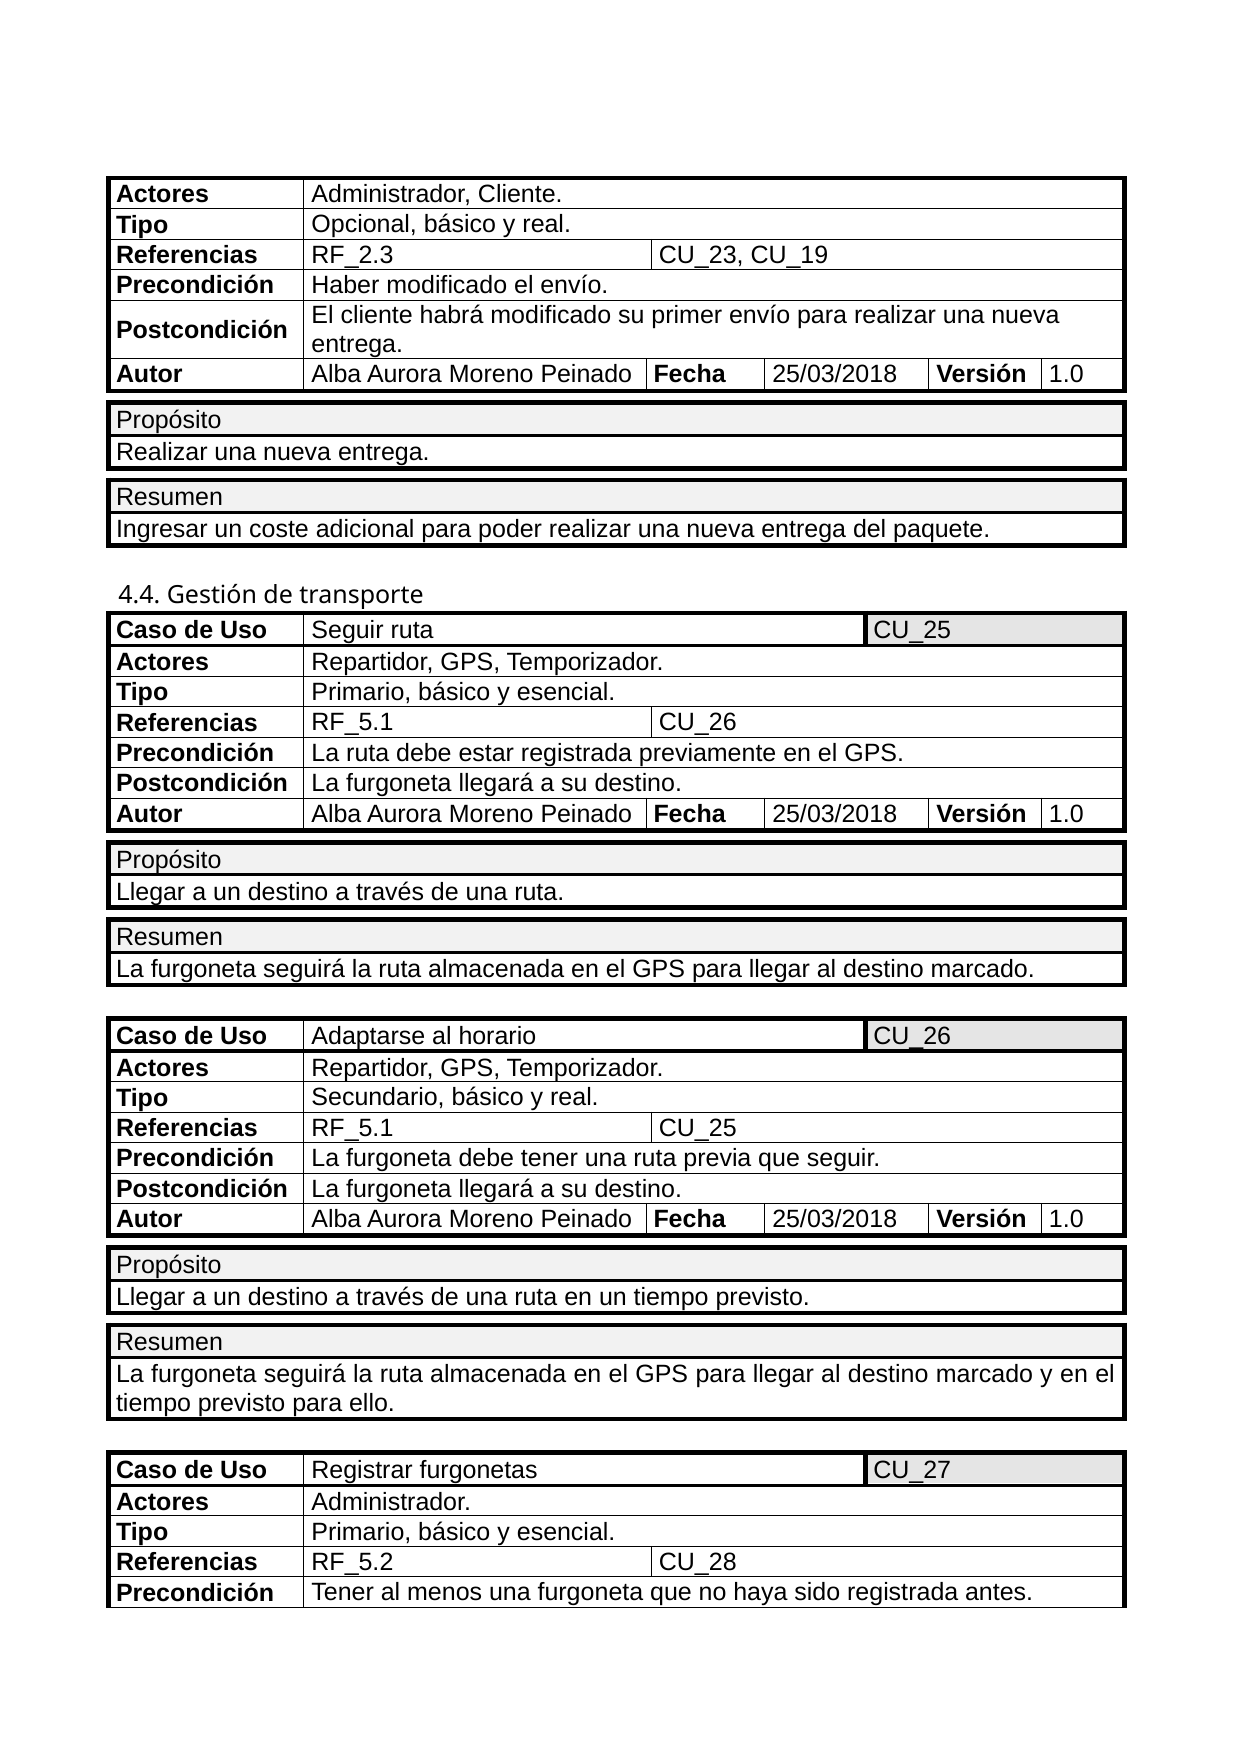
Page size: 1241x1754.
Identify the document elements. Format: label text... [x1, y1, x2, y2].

table_header Adaptarse al horario [304, 1021, 863, 1049]
table_cell 1.0 [1042, 799, 1122, 828]
table_cell 25/03/2018 [765, 1204, 928, 1233]
table_cell Repartidor, GPS, Temporizador. [304, 1053, 1122, 1081]
table_cell Fecha [647, 359, 764, 388]
table_cell Actores [111, 647, 303, 676]
table_cell CU_25 [652, 1113, 1122, 1142]
table_cell Tener al menos una furgoneta que no haya sido registrada antes. [304, 1577, 1122, 1607]
table_cell Actores [111, 1487, 303, 1515]
table_header CU_27 [868, 1455, 1122, 1483]
text 4.4. Gestión de transporte [118, 576, 1122, 611]
table_cell RF_5.2 [304, 1547, 651, 1576]
table_cell Precondición [111, 1577, 303, 1607]
table_cell Primario, básico y esencial. [304, 677, 1122, 706]
table_cell Tipo [111, 209, 303, 239]
table_header Resumen [111, 482, 1122, 511]
table_cell Precondición [111, 270, 303, 299]
table_cell El cliente habrá modificado su primer envío para realizar una nueva entrega. [304, 301, 1122, 358]
table_cell Referencias [111, 240, 303, 269]
table_cell Actores [111, 180, 303, 208]
table_cell Precondición [111, 1143, 303, 1172]
table_cell Referencias [111, 1547, 303, 1576]
table_cell La furgoneta seguirá la ruta almacenada en el GPS para llegar al destino marcado. [111, 954, 1122, 982]
table_cell Postcondición [111, 768, 303, 797]
table_cell Administrador. [304, 1487, 1122, 1515]
table_cell Alba Aurora Moreno Peinado [304, 799, 646, 828]
table_cell Haber modificado el envío. [304, 270, 1122, 299]
table_cell RF_5.1 [304, 707, 651, 737]
table_cell CU_23, CU_19 [652, 240, 1122, 269]
table_cell Postcondición [111, 1174, 303, 1203]
table_cell Realizar una nueva entrega. [111, 437, 1122, 466]
table_cell Llegar a un destino a través de una ruta en un tiempo previsto. [111, 1282, 1122, 1311]
table_cell La furgoneta debe tener una ruta previa que seguir. [304, 1143, 1122, 1172]
table_header Propósito [111, 1250, 1122, 1279]
table_header Resumen [111, 1327, 1122, 1356]
table_cell Versión [929, 1204, 1041, 1233]
table_cell Fecha [647, 1204, 764, 1233]
table_header Caso de Uso [111, 1021, 303, 1049]
table_cell RF_2.3 [304, 240, 651, 269]
table_header Registrar furgonetas [304, 1455, 863, 1483]
table_header CU_26 [868, 1021, 1122, 1049]
table_header Caso de Uso [111, 1455, 303, 1483]
table_cell Autor [111, 359, 303, 388]
table_cell Referencias [111, 1113, 303, 1142]
table_header Seguir ruta [304, 615, 863, 644]
table_cell Primario, básico y esencial. [304, 1516, 1122, 1546]
table_cell 25/03/2018 [765, 799, 928, 828]
table_cell La furgoneta llegará a su destino. [304, 768, 1122, 797]
table_cell Tipo [111, 1082, 303, 1112]
table_cell 25/03/2018 [765, 359, 928, 388]
table_cell 1.0 [1042, 359, 1122, 388]
table_cell La ruta debe estar registrada previamente en el GPS. [304, 738, 1122, 767]
table_header Caso de Uso [111, 615, 303, 644]
table_cell Llegar a un destino a través de una ruta. [111, 876, 1122, 905]
table_cell 1.0 [1042, 1204, 1122, 1233]
table_cell Autor [111, 799, 303, 828]
table_cell Actores [111, 1053, 303, 1081]
table_cell Opcional, básico y real. [304, 209, 1122, 239]
table_cell Administrador, Cliente. [304, 180, 1122, 208]
table_cell Fecha [647, 799, 764, 828]
table_cell Precondición [111, 738, 303, 767]
table_cell Repartidor, GPS, Temporizador. [304, 647, 1122, 676]
table_header CU_25 [868, 615, 1122, 644]
table_cell CU_26 [652, 707, 1122, 737]
table_cell Referencias [111, 707, 303, 737]
table_cell La furgoneta seguirá la ruta almacenada en el GPS para llegar al destino marcado y en el tiempo previsto para ello. [111, 1359, 1122, 1417]
table_header Propósito [111, 405, 1122, 434]
table_cell RF_5.1 [304, 1113, 651, 1142]
table_cell La furgoneta llegará a su destino. [304, 1174, 1122, 1203]
table_cell Tipo [111, 677, 303, 706]
table_header Resumen [111, 922, 1122, 951]
table_cell CU_28 [652, 1547, 1122, 1576]
table_cell Tipo [111, 1516, 303, 1546]
table_cell Versión [929, 799, 1041, 828]
table_cell Autor [111, 1204, 303, 1233]
table_cell Versión [929, 359, 1041, 388]
table_cell Alba Aurora Moreno Peinado [304, 1204, 646, 1233]
table_cell Secundario, básico y real. [304, 1082, 1122, 1112]
table_cell Postcondición [111, 301, 303, 358]
table_cell Alba Aurora Moreno Peinado [304, 359, 646, 388]
table_header Propósito [111, 845, 1122, 873]
table_cell Ingresar un coste adicional para poder realizar una nueva entrega del paquete. [111, 514, 1122, 543]
